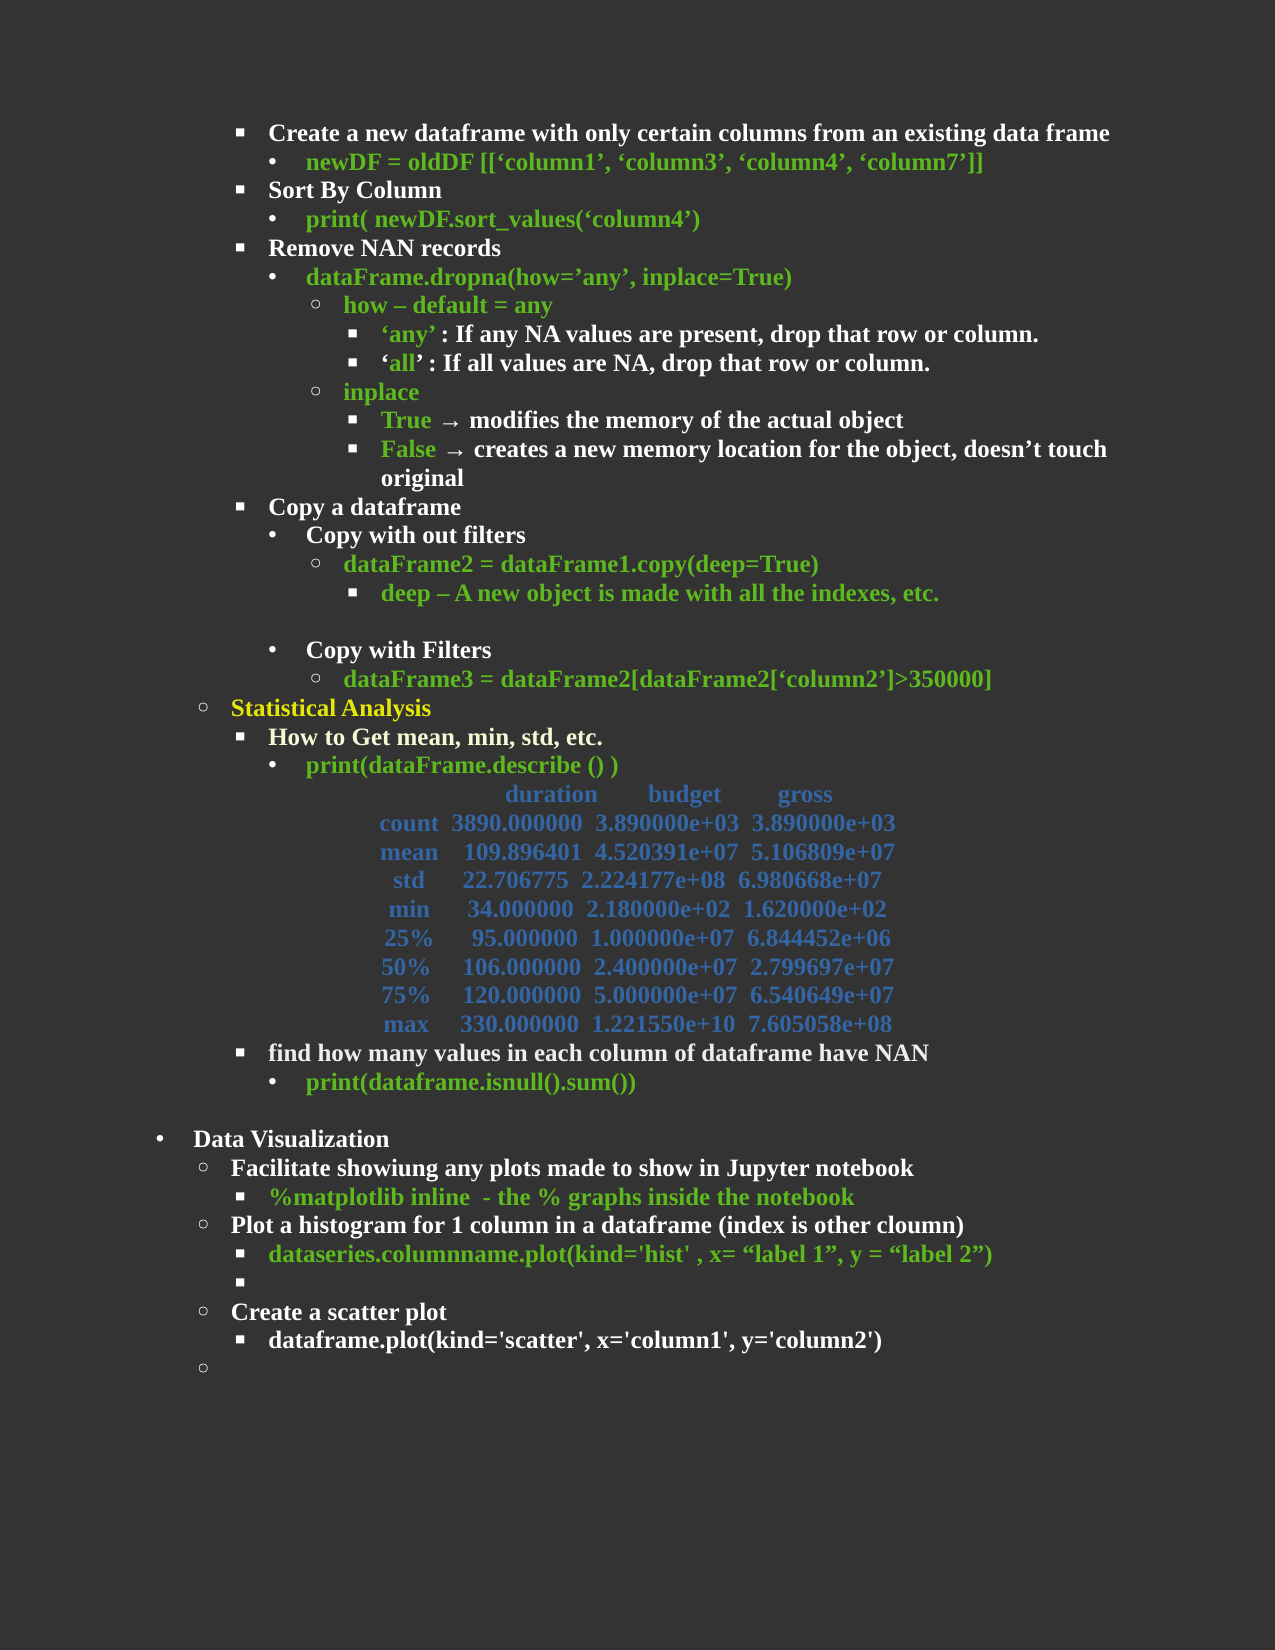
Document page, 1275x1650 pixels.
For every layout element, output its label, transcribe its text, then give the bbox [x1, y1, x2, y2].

text max 330.000000 1.221550e+10 7.605058e+08 [118, 1009, 1157, 1038]
text min 34.000000 2.180000e+02 1.620000e+02 [118, 894, 1157, 923]
list how – default = any [306, 291, 1157, 319]
list %matplotlib inline - the % graphs inside the notebook [231, 1182, 1157, 1211]
list Statistical Analysis [193, 693, 1157, 722]
list Copy with out filters [268, 521, 1157, 549]
list ‘all’ : If all values are NA, drop that row or column. [343, 348, 1157, 377]
list True → modifies the memory of the actual object [343, 406, 1157, 434]
list Data Visualization [156, 1124, 1157, 1153]
list Create a new dataframe with only certain columns from an existing data frame [231, 118, 1157, 147]
list dataseries.columnname.plot(kind='hist' , x= “label 1”, y = “label 2”) [231, 1239, 1157, 1268]
list print(dataFrame.describe () ) [268, 751, 1157, 779]
list print( newDF.sort_values(‘column4’) [268, 204, 1157, 233]
list Copy with Filters [268, 636, 1157, 664]
list dataframe.plot(kind='scatter', x='column1', y='column2') [231, 1326, 1157, 1354]
text mean 109.896401 4.520391e+07 5.106809e+07 [118, 837, 1157, 866]
list Sort By Column [231, 176, 1157, 204]
text count 3890.000000 3.890000e+03 3.890000e+03 [118, 808, 1157, 837]
text 25% 95.000000 1.000000e+07 6.844452e+06 [118, 923, 1157, 952]
list newDF = oldDF [[‘column1’, ‘column3’, ‘column4’, ‘column7’]] [268, 147, 1157, 176]
list Plot a histogram for 1 column in a dataframe (index is other cloumn) [193, 1211, 1157, 1239]
list print(dataframe.isnull().sum()) [268, 1067, 1157, 1096]
text std 22.706775 2.224177e+08 6.980668e+07 [118, 866, 1157, 894]
list ‘any’ : If any NA values are present, drop that row or column. [343, 319, 1157, 348]
list deep – A new object is made with all the indexes, etc. [343, 578, 1157, 607]
list How to Get mean, min, std, etc. [231, 722, 1157, 751]
list Facilitate showiung any plots made to show in Jupyter notebook [193, 1153, 1157, 1182]
list False → creates a new memory location for the object, doesn’t touch original [343, 434, 1157, 492]
list dataFrame2 = dataFrame1.copy(deep=True) [306, 549, 1157, 578]
list inplace [306, 377, 1157, 406]
list Remove NAN records [231, 233, 1157, 262]
list dataFrame.dropna(how=’any’, inplace=True) [268, 262, 1157, 291]
text 50% 106.000000 2.400000e+07 2.799697e+07 [118, 952, 1157, 981]
list dataFrame3 = dataFrame2[dataFrame2[‘column2’]>350000] [306, 664, 1157, 693]
text duration budget gross [118, 779, 1157, 808]
list Copy a dataframe [231, 492, 1157, 521]
list find how many values in each column of dataframe have NAN [231, 1038, 1157, 1067]
list Create a scatter plot [193, 1297, 1157, 1326]
text 75% 120.000000 5.000000e+07 6.540649e+07 [118, 981, 1157, 1009]
